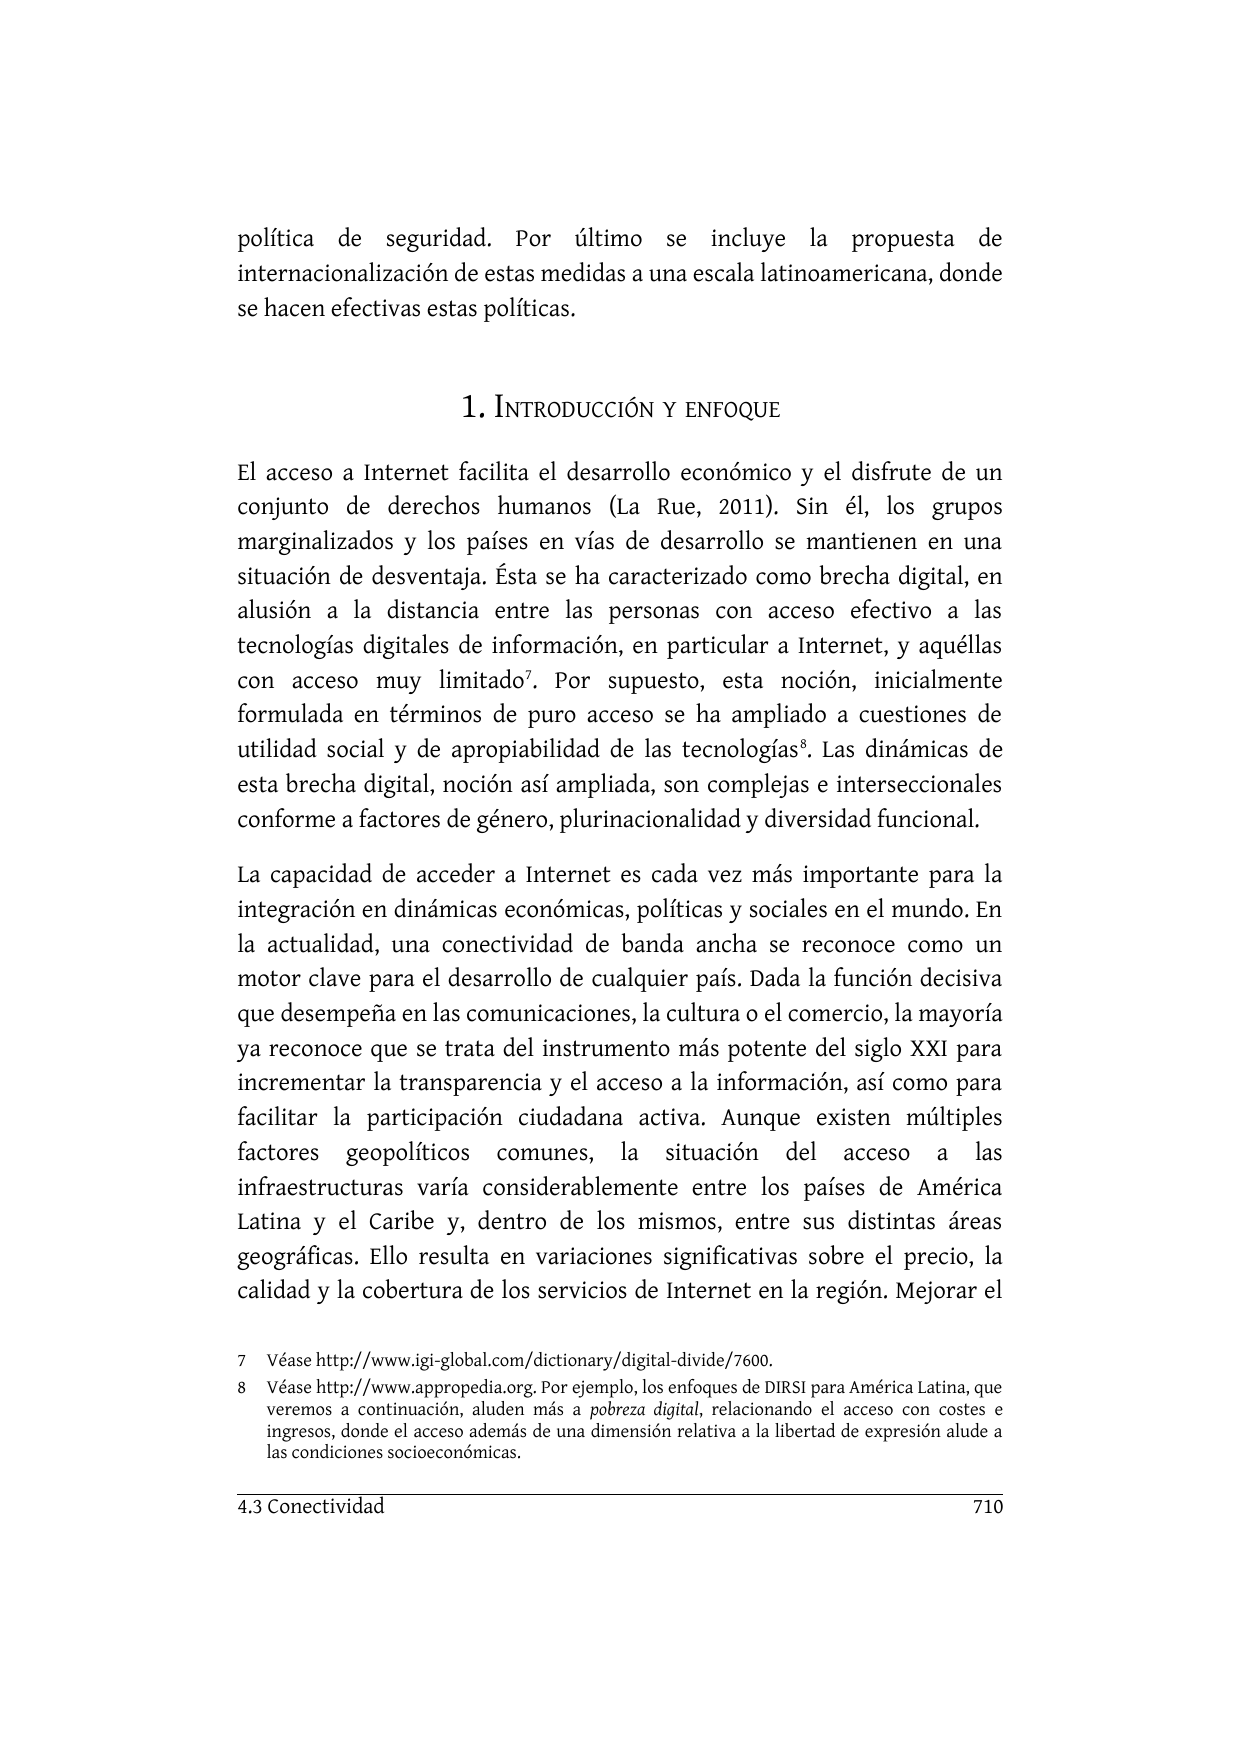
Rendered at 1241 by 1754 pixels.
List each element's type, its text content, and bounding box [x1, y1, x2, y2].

text El acceso a Internet facilita el desarrollo económico y el disfrute de un conjunto de derechos humanos (La Rue, 2011). Sin él, los grupos marginalizados y los países en vías de desarrollo se mantienen en una situación de desventaja. Ésta se ha caracterizado como brecha digital, en alusión a la distancia entre las personas con acceso efectivo a las tecnologías digitales de información, en particular a Internet, y aquéllas con acceso muy limitado. Por supuesto, esta noción, inicialmente formulada en términos de puro acceso se ha ampliado a cuestiones de utilidad social y de apropiabilidad de las tecnologías. Las dinámicas de esta brecha digital, noción así ampliada, son complejas e interseccionales conforme a factores de género, plurinacionalidad y diversidad funcional. [237, 458, 1003, 834]
text política de seguridad. Por último se incluye la propuesta de internacionalización de estas medidas a una escala latinoamericana, donde se hacen efectivas estas políticas. [237, 225, 1003, 323]
text Véase http://www.appropedia.org. Por ejemplo, los enfoques de DIRSI para América Latina, que veremos a continuación, aluden más a pobreza digital, relacionando el acceso con costes e ingresos, donde el acceso además de una dimensión relativa a la libertad de expresión alude a las condiciones socioeconómicas. [237, 1377, 1003, 1464]
subtitle Introducción y enfoque [282, 386, 958, 428]
text La capacidad de acceder a Internet es cada vez más importante para la integración en dinámicas económicas, políticas y sociales en el mundo. En la actualidad, una conectividad de banda ancha se reconoce como un motor clave para el desarrollo de cualquier país. Dada la función decisiva que desempeña en las comunicaciones, la cultura o el comercio, la mayoría ya reconoce que se trata del instrumento más potente del siglo XXI para incrementar la transparencia y el acceso a la información, así como para facilitar la participación ciudadana activa. Aunque existen múltiples factores geopolíticos comunes, la situación del acceso a las infraestructuras varía considerablemente entre los países de América Latina y el Caribe y, dentro de los mismos, entre sus distintas áreas geográficas. Ello resulta en variaciones significativas sobre el precio, la calidad y la cobertura de los servicios de Internet en la región. Mejorar el [237, 861, 1003, 1306]
text Véase http://www.igi-global.com/dictionary/digital-divide/7600. [237, 1349, 1003, 1371]
